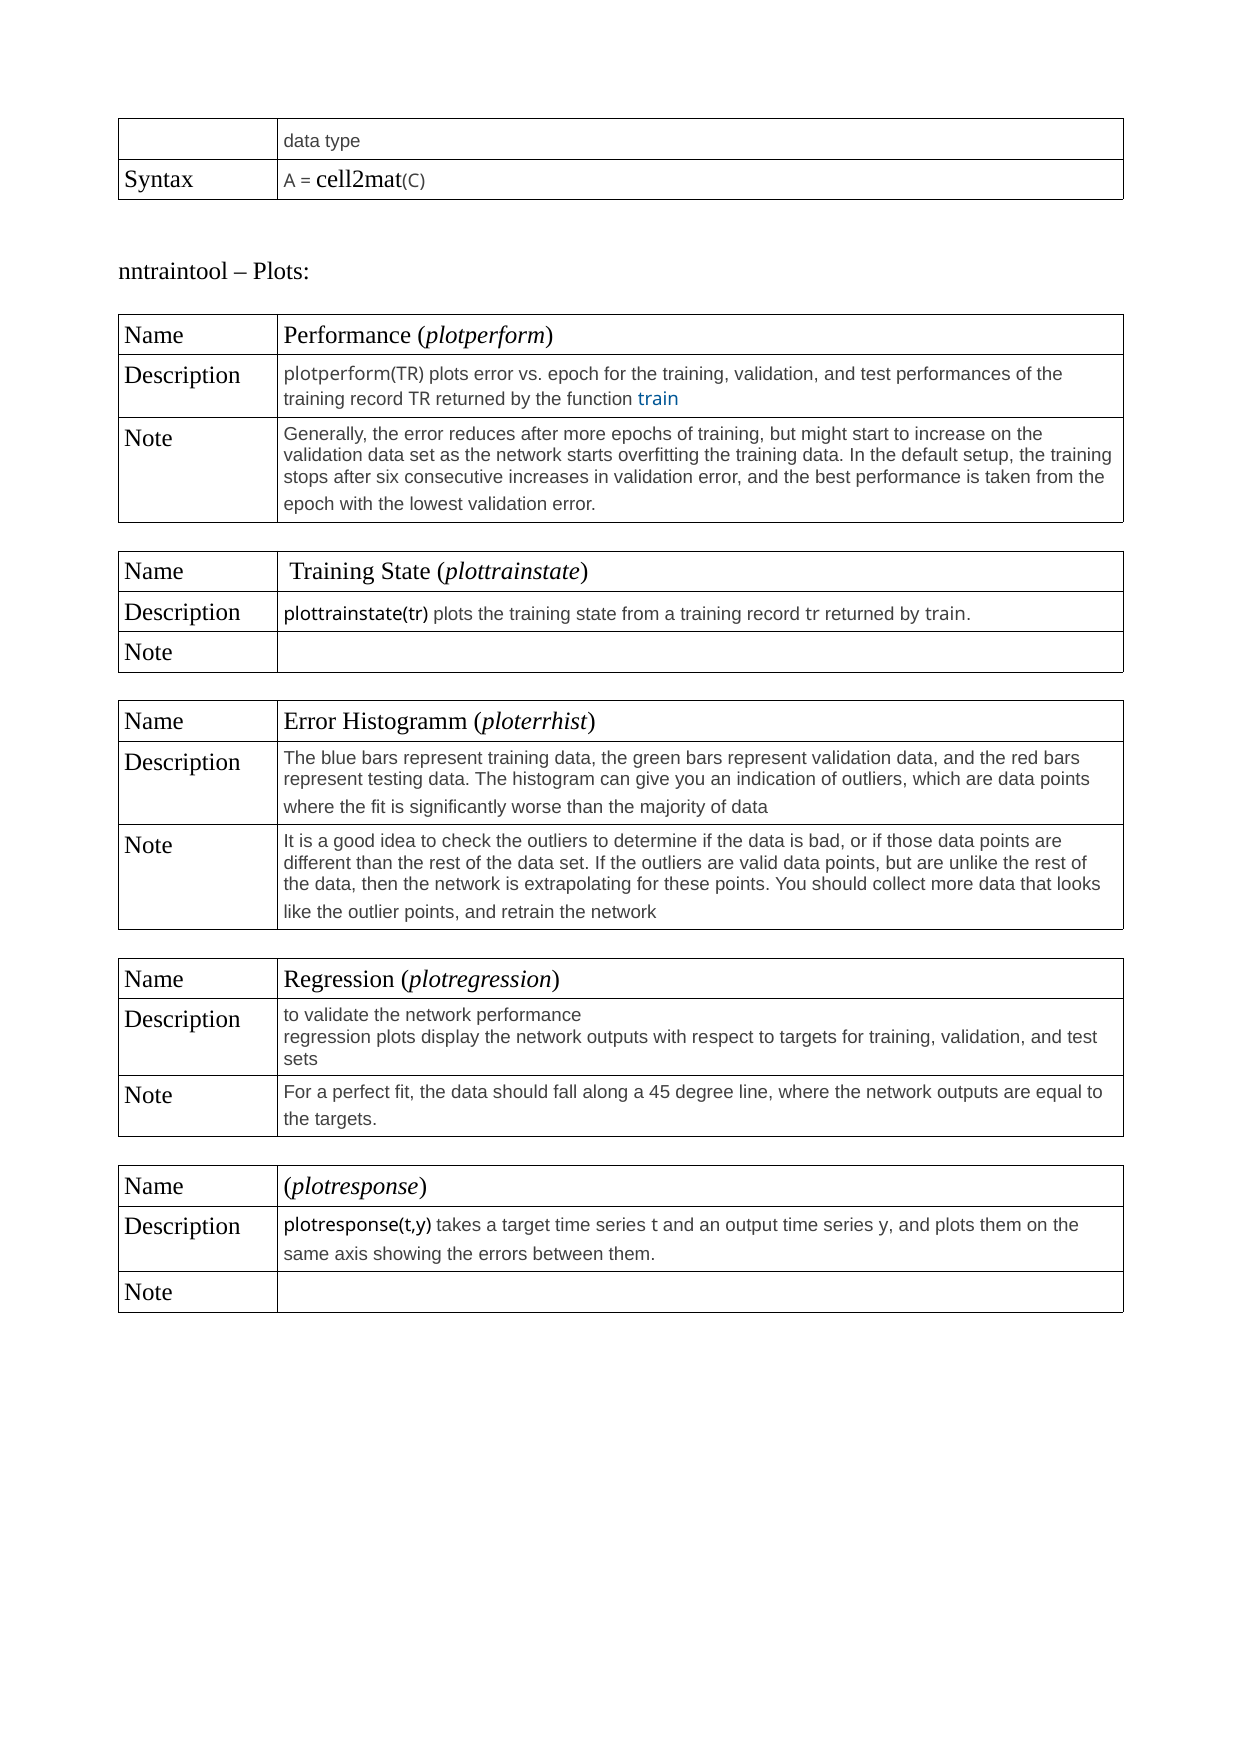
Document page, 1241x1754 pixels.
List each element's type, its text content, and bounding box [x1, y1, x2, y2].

table_header Name [119, 1166, 277, 1206]
table_cell Syntax [119, 160, 277, 199]
table_cell to validate the network performance regression plots display the network outputs with respect to targets for training, validation, and test sets [278, 999, 1123, 1074]
table_cell Note [119, 1076, 277, 1136]
table_cell Description [119, 999, 277, 1074]
table_cell [119, 119, 277, 158]
table_cell plotresponse(t,y) takes a target time series t and an output time series y, and plots them on the same axis showing the errors between them. [278, 1207, 1123, 1271]
table_header Name [119, 959, 277, 998]
table_cell Note [119, 1272, 277, 1312]
table_header Error Histogramm (ploterrhist) [278, 701, 1123, 741]
table_header Name [119, 315, 277, 354]
table_cell [278, 632, 1123, 672]
table_cell The blue bars represent training data, the green bars represent validation data, and the red bars represent testing data. The histogram can give you an indication of outliers, which are data points where the fit is significantly worse than the majority of data [278, 742, 1123, 824]
table_cell plotperform(TR) plots error vs. epoch for the training, validation, and test performances of the training record TR returned by the function train [278, 355, 1123, 417]
table_cell Description [119, 355, 277, 417]
table_cell A = cell2mat(C) [278, 160, 1123, 199]
table_cell Description [119, 592, 277, 631]
table_cell Description [119, 742, 277, 824]
table_cell For a perfect fit, the data should fall along a 45 degree line, where the network outputs are equal to the targets. [278, 1076, 1123, 1136]
table_cell [278, 1272, 1123, 1312]
table_cell Note [119, 418, 277, 522]
table_cell It is a good idea to check the outliers to determine if the data is bad, or if those data points are different than the rest of the data set. If the outliers are valid data points, but are unlike the rest of the data, then the network is extrapolating for these points. You should collect more data that looks like the outlier points, and retrain the network [278, 825, 1123, 929]
table_cell Note [119, 632, 277, 672]
table_header (plotresponse) [278, 1166, 1123, 1206]
table_header Performance (plotperform) [278, 315, 1123, 354]
table_cell Generally, the error reduces after more epochs of training, but might start to increase on the validation data set as the network starts overfitting the training data. In the default setup, the training stops after six consecutive increases in validation error, and the best performance is taken from the epoch with the lowest validation error. [278, 418, 1123, 522]
table_header Regression (plotregression) [278, 959, 1123, 998]
table_cell plottrainstate(tr) plots the training state from a training record tr returned by train. [278, 592, 1123, 631]
table_header Training State (plottrainstate) [278, 552, 1123, 591]
table_header Name [119, 701, 277, 741]
table_header Name [119, 552, 277, 591]
text nntraintool – Plots: [118, 256, 1122, 285]
table_cell Description [119, 1207, 277, 1271]
table_cell data type [278, 119, 1123, 158]
table_cell Note [119, 825, 277, 929]
